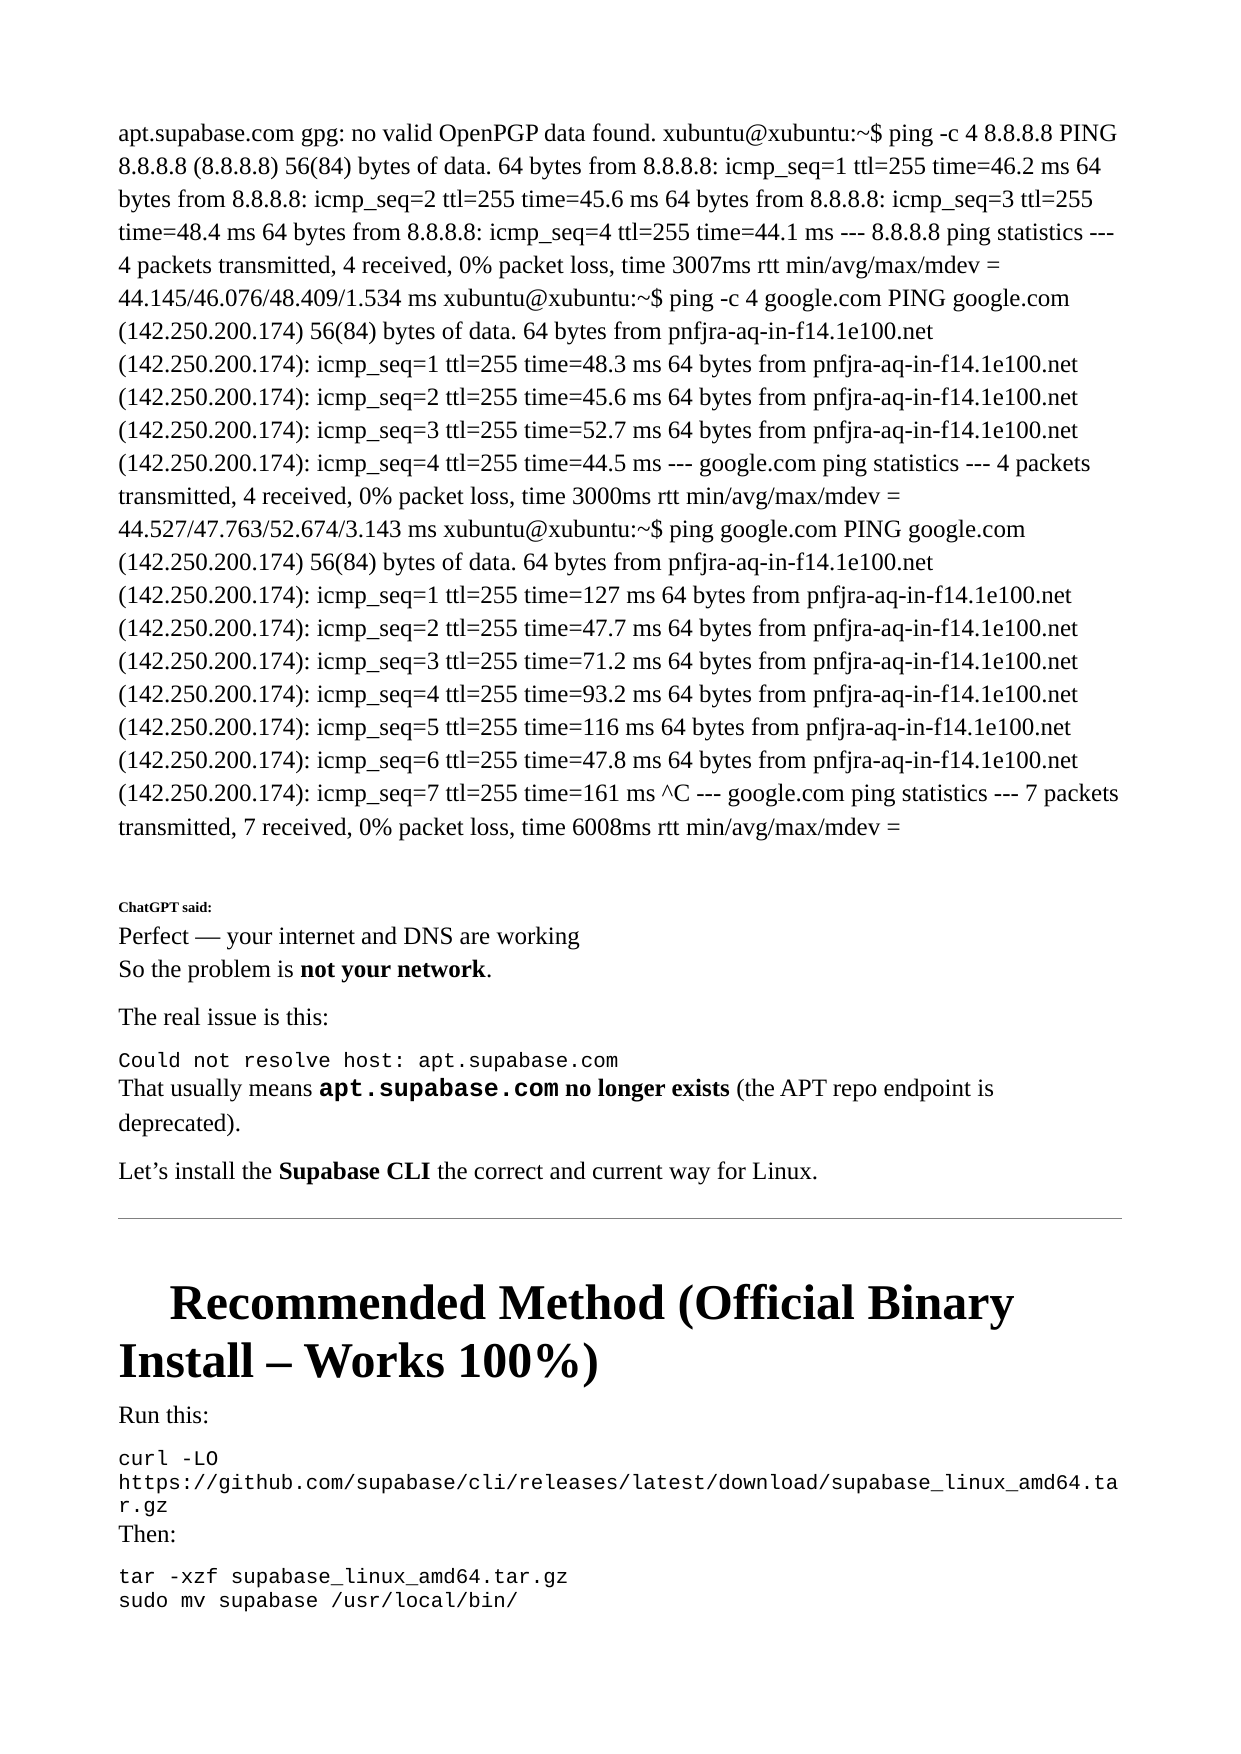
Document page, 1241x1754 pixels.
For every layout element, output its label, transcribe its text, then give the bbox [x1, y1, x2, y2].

text Perfect — your internet and DNS are working ✅ So the problem is not your network. [118, 921, 1122, 983]
text Could not resolve host: apt.supabase.com [118, 1050, 1122, 1073]
text apt.supabase.com gpg: no valid OpenPGP data found. xubuntu@xubuntu:~$ ping -c 4 8.8.8.8 PING 8.8.8.8 (8.8.8.8) 56(84) bytes of data. 64 bytes from 8.8.8.8: icmp_seq=1 ttl=255 time=46.2 ms 64 bytes from 8.8.8.8: icmp_seq=2 ttl=255 time=45.6 ms 64 bytes from 8.8.8.8: icmp_seq=3 ttl=255 time=48.4 ms 64 bytes from 8.8.8.8: icmp_seq=4 ttl=255 time=44.1 ms --- 8.8.8.8 ping statistics --- 4 packets transmitted, 4 received, 0% packet loss, time 3007ms rtt min/avg/max/mdev = 44.145/46.076/48.409/1.534 ms xubuntu@xubuntu:~$ ping -c 4 google.com PING google.com (142.250.200.174) 56(84) bytes of data. 64 bytes from pnfjra-aq-in-f14.1e100.net (142.250.200.174): icmp_seq=1 ttl=255 time=48.3 ms 64 bytes from pnfjra-aq-in-f14.1e100.net (142.250.200.174): icmp_seq=2 ttl=255 time=45.6 ms 64 bytes from pnfjra-aq-in-f14.1e100.net (142.250.200.174): icmp_seq=3 ttl=255 time=52.7 ms 64 bytes from pnfjra-aq-in-f14.1e100.net (142.250.200.174): icmp_seq=4 ttl=255 time=44.5 ms --- google.com ping statistics --- 4 packets transmitted, 4 received, 0% packet loss, time 3000ms rtt min/avg/max/mdev = 44.527/47.763/52.674/3.143 ms xubuntu@xubuntu:~$ ping google.com PING google.com (142.250.200.174) 56(84) bytes of data. 64 bytes from pnfjra-aq-in-f14.1e100.net (142.250.200.174): icmp_seq=1 ttl=255 time=127 ms 64 bytes from pnfjra-aq-in-f14.1e100.net (142.250.200.174): icmp_seq=2 ttl=255 time=47.7 ms 64 bytes from pnfjra-aq-in-f14.1e100.net (142.250.200.174): icmp_seq=3 ttl=255 time=71.2 ms 64 bytes from pnfjra-aq-in-f14.1e100.net (142.250.200.174): icmp_seq=4 ttl=255 time=93.2 ms 64 bytes from pnfjra-aq-in-f14.1e100.net (142.250.200.174): icmp_seq=5 ttl=255 time=116 ms 64 bytes from pnfjra-aq-in-f14.1e100.net (142.250.200.174): icmp_seq=6 ttl=255 time=47.8 ms 64 bytes from pnfjra-aq-in-f14.1e100.net (142.250.200.174): icmp_seq=7 ttl=255 time=161 ms ^C --- google.com ping statistics --- 7 packets transmitted, 7 received, 0% packet loss, time 6008ms rtt min/avg/max/mdev = [118, 118, 1122, 840]
text tar -xzf supabase_linux_amd64.tar.gz [118, 1567, 1122, 1590]
text Then: [118, 1519, 1122, 1548]
subtitle ✅ Recommended Method (Official Binary Install – Works 100%) [118, 1273, 1122, 1388]
text Run this: [118, 1400, 1122, 1429]
subtitle ChatGPT said: [118, 898, 1122, 915]
text curl -LO https://github.com/supabase/cli/releases/latest/download/supabase_linux_amd64.tar.gz [118, 1448, 1122, 1519]
text sudo mv supabase /usr/local/bin/ [118, 1590, 1122, 1614]
text Let’s install the Supabase CLI the correct and current way for Linux. [118, 1156, 1122, 1185]
text The real issue is this: [118, 1002, 1122, 1031]
text That usually means apt.supabase.com no longer exists (the APT repo endpoint is deprecated). [118, 1073, 1122, 1137]
